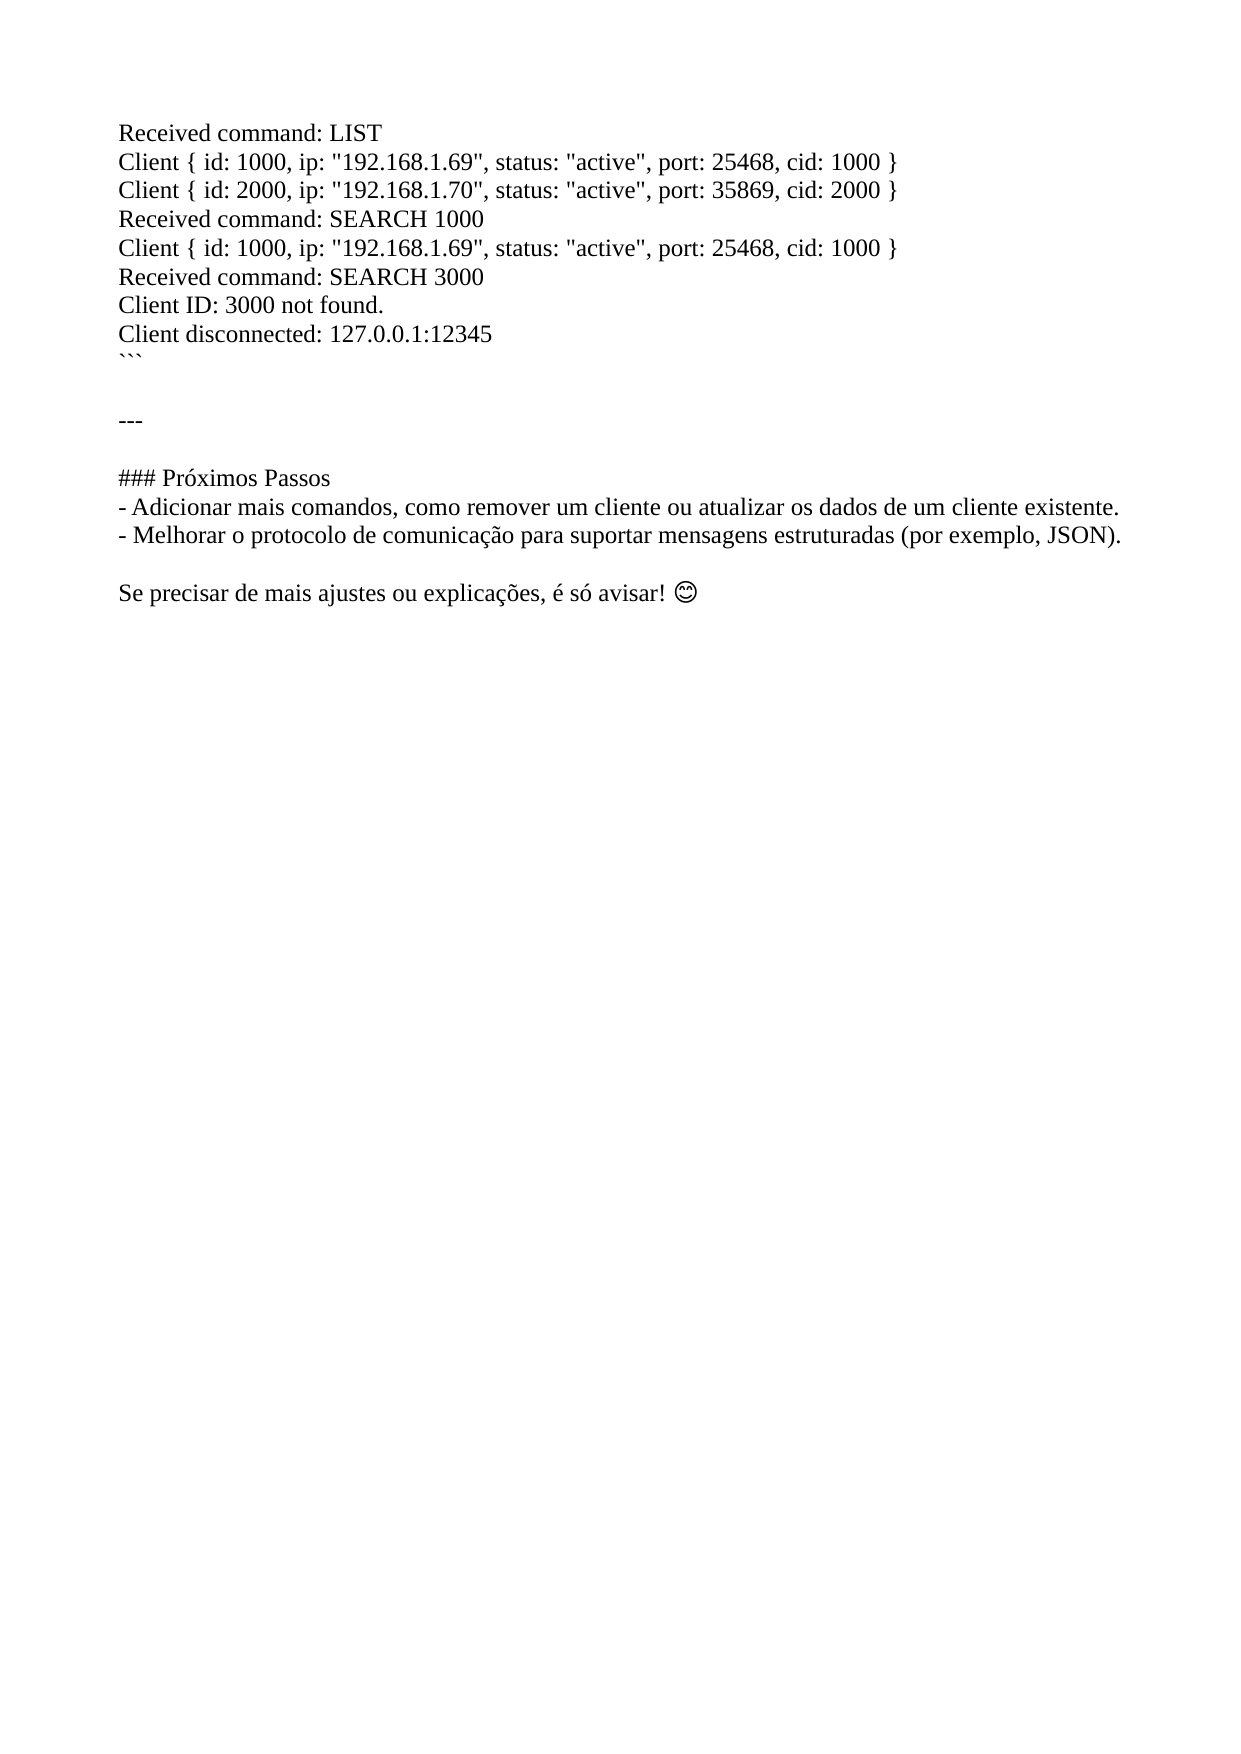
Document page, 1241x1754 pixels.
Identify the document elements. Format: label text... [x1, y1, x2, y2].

text Received command: LIST [118, 118, 1122, 147]
text Client { id: 1000, ip: "192.168.1.69", status: "active", port: 25468, cid: 1000 } [118, 233, 1122, 262]
text Received command: SEARCH 3000 [118, 262, 1122, 291]
text Received command: SEARCH 1000 [118, 204, 1122, 233]
text Client disconnected: 127.0.0.1:12345 [118, 319, 1122, 348]
text Client { id: 1000, ip: "192.168.1.69", status: "active", port: 25468, cid: 1000 } [118, 147, 1122, 176]
text Client { id: 2000, ip: "192.168.1.70", status: "active", port: 35869, cid: 2000 } [118, 176, 1122, 204]
text - Melhorar o protocolo de comunicação para suportar mensagens estruturadas (por exemplo, JSON). [118, 521, 1122, 549]
text --- [118, 406, 1122, 434]
text Se precisar de mais ajustes ou explicações, é só avisar! 😊 [118, 578, 1122, 607]
text - Adicionar mais comandos, como remover um cliente ou atualizar os dados de um cliente existente. [118, 492, 1122, 521]
text Client ID: 3000 not found. [118, 291, 1122, 319]
text ### Próximos Passos [118, 463, 1122, 492]
text ``` [118, 348, 1122, 377]
